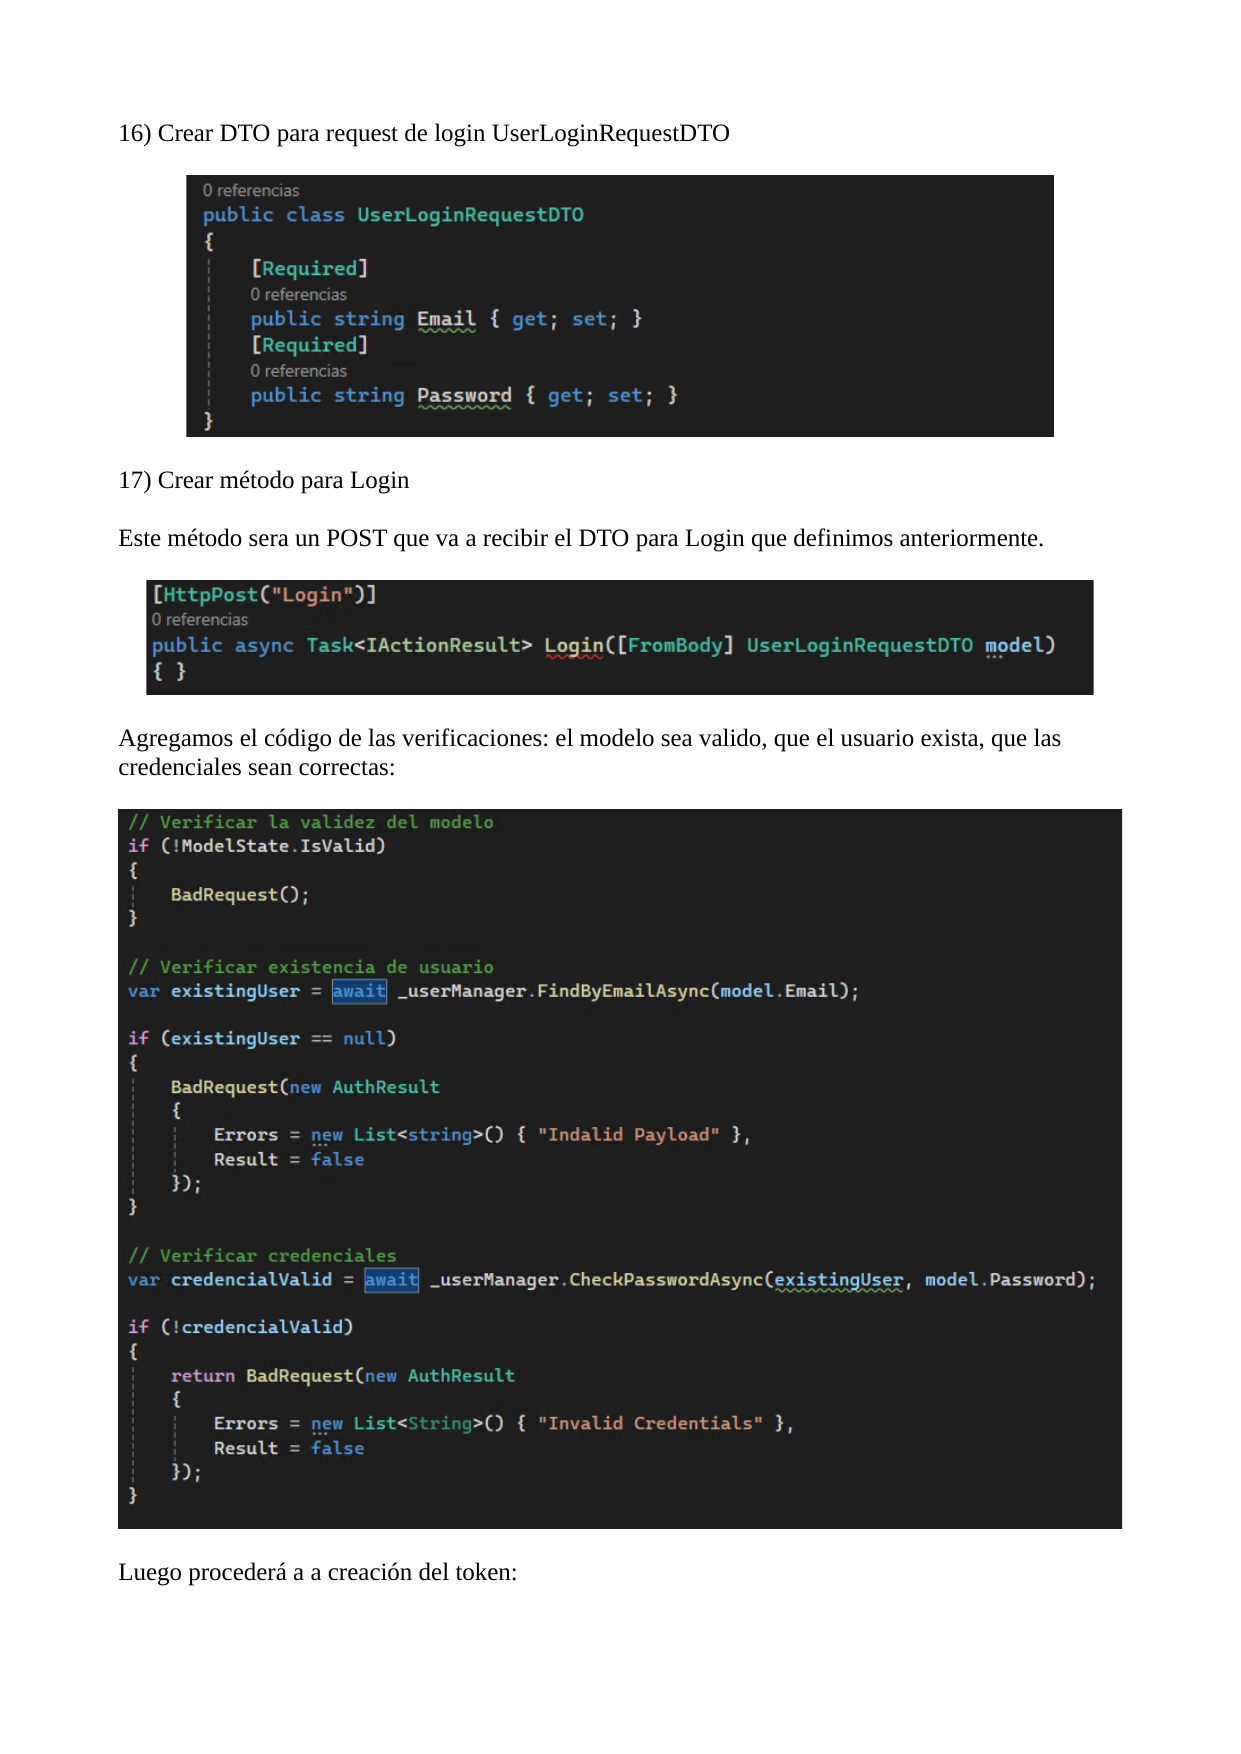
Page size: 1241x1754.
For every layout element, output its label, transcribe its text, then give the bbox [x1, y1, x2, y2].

text Luego procederá a a creación del token: [118, 1557, 1122, 1586]
text Agregamos el código de las verificaciones: el modelo sea valido, que el usuario exista, que las credenciales sean correctas: [118, 723, 1122, 781]
picture [146, 580, 1094, 695]
text 17) Crear método para Login [118, 466, 1122, 494]
picture [186, 175, 1054, 437]
picture [118, 809, 1123, 1529]
text Este método sera un POST que va a recibir el DTO para Login que definimos anteriormente. [118, 523, 1122, 552]
text 16) Crear DTO para request de login UserLoginRequestDTO [118, 118, 1122, 147]
